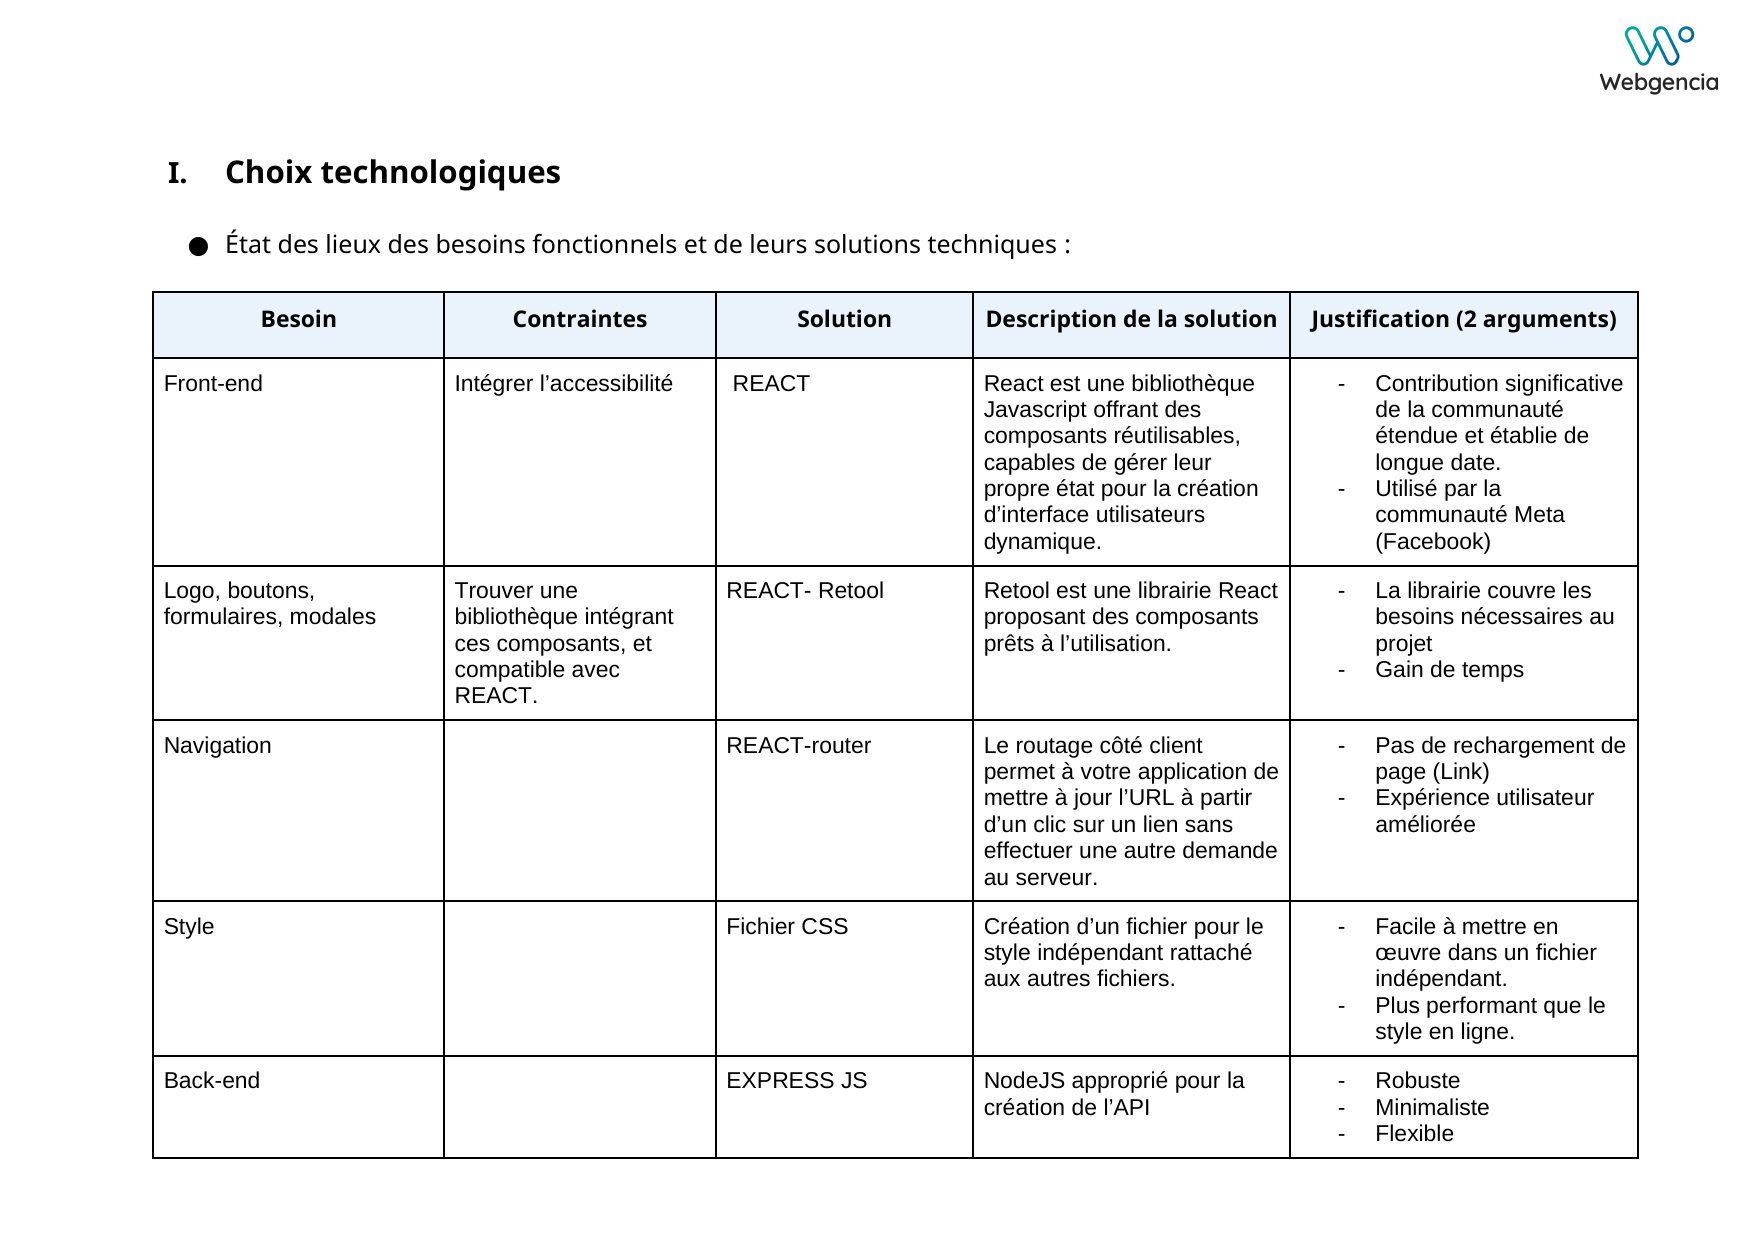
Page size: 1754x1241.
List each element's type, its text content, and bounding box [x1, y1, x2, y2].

table_cell [445, 721, 715, 900]
table_cell [445, 902, 715, 1055]
table_cell Le routage côté client permet à votre application de mettre à jour l’URL à partir d’un clic sur un lien sans effectuer une autre demande au serveur. [974, 721, 1289, 900]
list Choix technologiques [187, 150, 1604, 193]
table_cell React est une bibliothèque Javascript offrant des composants réutilisables, capables de gérer leur propre état pour la création d’interface utilisateurs dynamique. [974, 359, 1289, 564]
table_cell Retool est une librairie React proposant des composants prêts à l’utilisation. [974, 567, 1289, 719]
table_cell Navigation [154, 721, 443, 900]
table_cell EXPRESS JS [717, 1057, 972, 1157]
table_cell Style [154, 902, 443, 1055]
table_header Solution [717, 293, 972, 357]
table_cell Contribution significative de la communauté étendue et établie de longue date. Utilisé par la communauté Meta (Facebook) [1291, 359, 1637, 564]
table_cell Intégrer l’accessibilité [445, 359, 715, 564]
table_cell La librairie couvre les besoins nécessaires au projet Gain de temps [1291, 567, 1637, 719]
table_cell Création d’un fichier pour le style indépendant rattaché aux autres fichiers. [974, 902, 1289, 1055]
table_cell REACT-router [717, 721, 972, 900]
table_cell Pas de rechargement de page (Link) Expérience utilisateur améliorée [1291, 721, 1637, 900]
table_cell REACT [717, 359, 972, 564]
table_header Besoin [154, 293, 443, 357]
table_cell NodeJS approprié pour la création de l’API [974, 1057, 1289, 1157]
table_cell Trouver une bibliothèque intégrant ces composants, et compatible avec REACT. [445, 567, 715, 719]
table_cell [445, 1057, 715, 1157]
table_header Justification (2 arguments) [1291, 293, 1637, 357]
table_cell Back-end [154, 1057, 443, 1157]
table_cell Logo, boutons, formulaires, modales [154, 567, 443, 719]
table_header Description de la solution [974, 293, 1289, 357]
table_cell REACT- Retool [717, 567, 972, 719]
table_header Contraintes [445, 293, 715, 357]
list État des lieux des besoins fonctionnels et de leurs solutions techniques : [187, 227, 1604, 261]
table_cell Robuste Minimaliste Flexible [1291, 1057, 1637, 1157]
table_cell Facile à mettre en œuvre dans un fichier indépendant. Plus performant que le style en ligne. [1291, 902, 1637, 1055]
table_cell Fichier CSS [717, 902, 972, 1055]
table_cell Front-end [154, 359, 443, 564]
